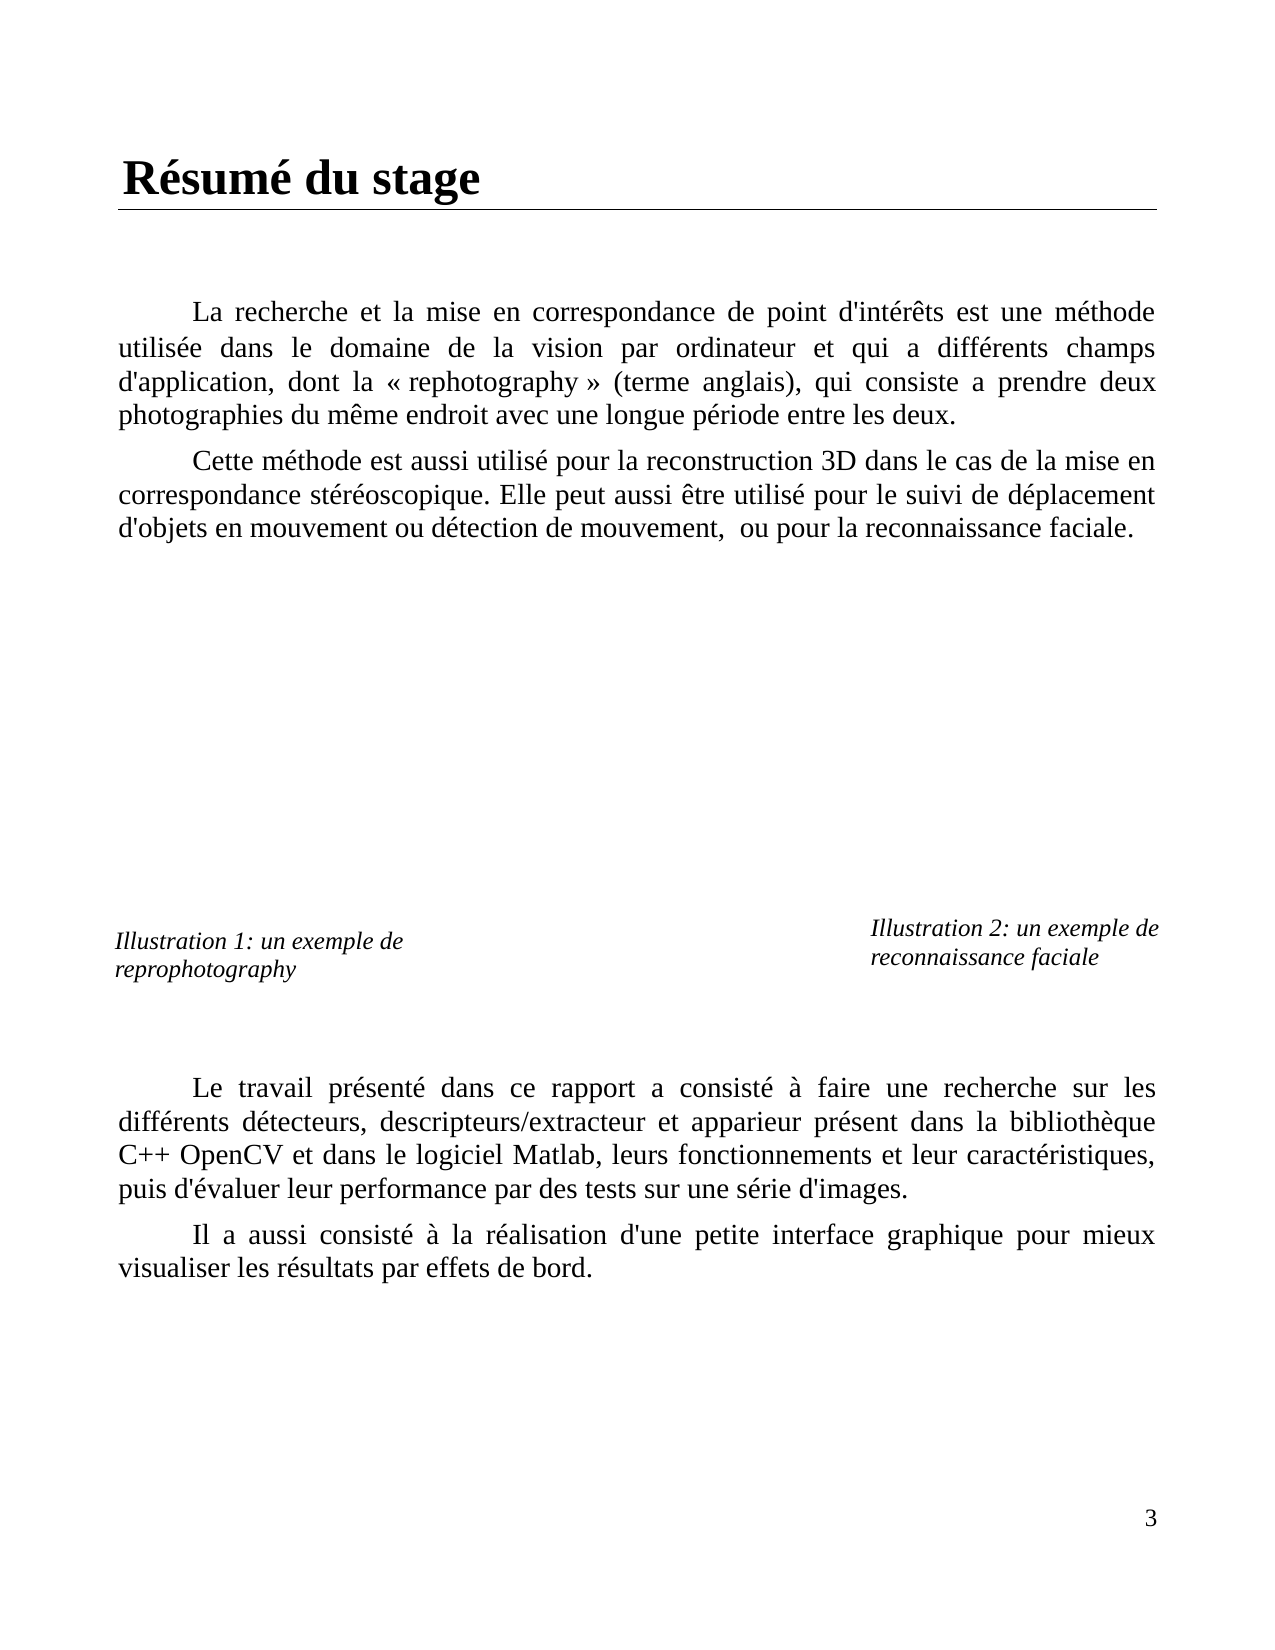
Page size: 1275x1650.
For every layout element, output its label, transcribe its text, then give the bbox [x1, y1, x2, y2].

subtitle Résumé du stage [118, 143, 1157, 209]
text Cette méthode est aussi utilisé pour la reconstruction 3D dans le cas de la mise en correspondance stéréoscopique. Elle peut aussi être utilisé pour le suivi de déplacement d'objets en mouvement ou détection de mouvement, ou pour la reconnaissance faciale. [118, 443, 1157, 544]
text Illustration 1: un exemple de reprophotography [114, 655, 469, 983]
text Le travail présenté dans ce rapport a consisté à faire une recherche sur les différents détecteurs, descripteurs/extracteur et apparieur présent dans la bibliothèque C++ OpenCV et dans le logiciel Matlab, leurs fonctionnements et leur caractéristiques, puis d'évaluer leur performance par des tests sur une série d'images. [118, 1070, 1157, 1204]
text Illustration 2: un exemple de reconnaissance faciale [870, 648, 1166, 971]
text La recherche et la mise en correspondance de point d'intérêts est une méthode utilisée dans le domaine de la vision par ordinateur et qui a différents champs d'application, dont la « rephotography » (terme anglais), qui consiste a prendre deux photographies du même endroit avec une longue période entre les deux. [118, 282, 1157, 431]
text Il a aussi consisté à la réalisation d'une petite interface graphique pour mieux visualiser les résultats par effets de bord. [118, 1217, 1157, 1284]
